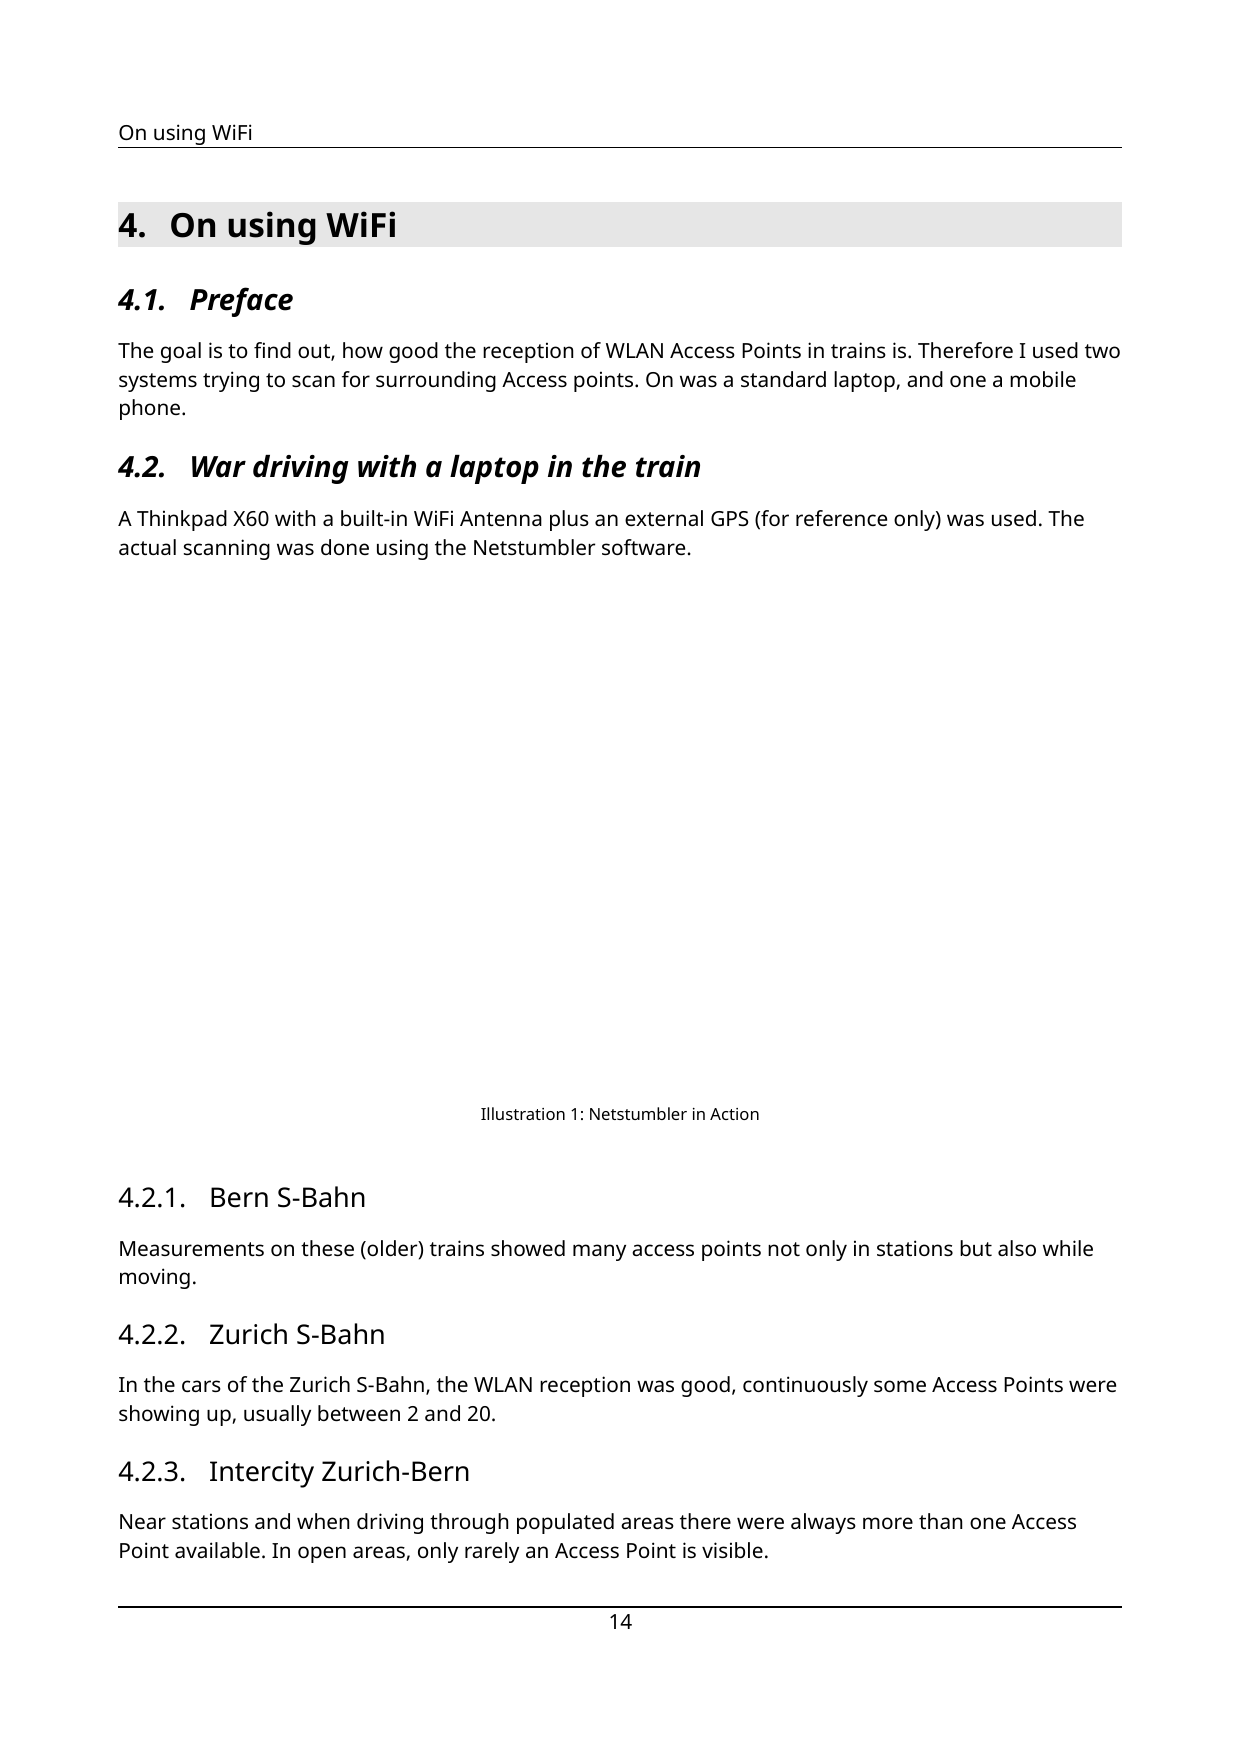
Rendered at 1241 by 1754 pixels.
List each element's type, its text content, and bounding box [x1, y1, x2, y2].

subtitle Preface [118, 279, 1122, 318]
text The goal is to find out, how good the reception of WLAN Access Points in trains is. Therefore I used two systems trying to scan for surrounding Access points. On was a standard laptop, and one a mobile phone. [118, 336, 1122, 422]
subtitle Intercity Zurich-Bern [118, 1452, 1122, 1489]
subtitle War driving with a laptop in the train [118, 447, 1122, 486]
text Near stations and when driving through populated areas there were always more than one Access Point available. In open areas, only rarely an Access Point is visible. [118, 1507, 1122, 1564]
text A Thinkpad X60 with a built-in WiFi Antenna plus an external GPS (for reference only) was used. The actual scanning was done using the Netstumbler software. [118, 504, 1122, 561]
text Measurements on these (older) trains showed many access points not only in stations but also while moving. [118, 1234, 1122, 1291]
subtitle On using WiFi [118, 202, 1122, 247]
subtitle Zurich S-Bahn [118, 1316, 1122, 1352]
text Illustration 1: Netstumbler in Action [247, 579, 993, 1125]
text In the cars of the Zurich S-Bahn, the WLAN reception was good, continuously some Access Points were showing up, usually between 2 and 20. [118, 1371, 1122, 1427]
subtitle Bern S-Bahn [118, 1179, 1122, 1216]
